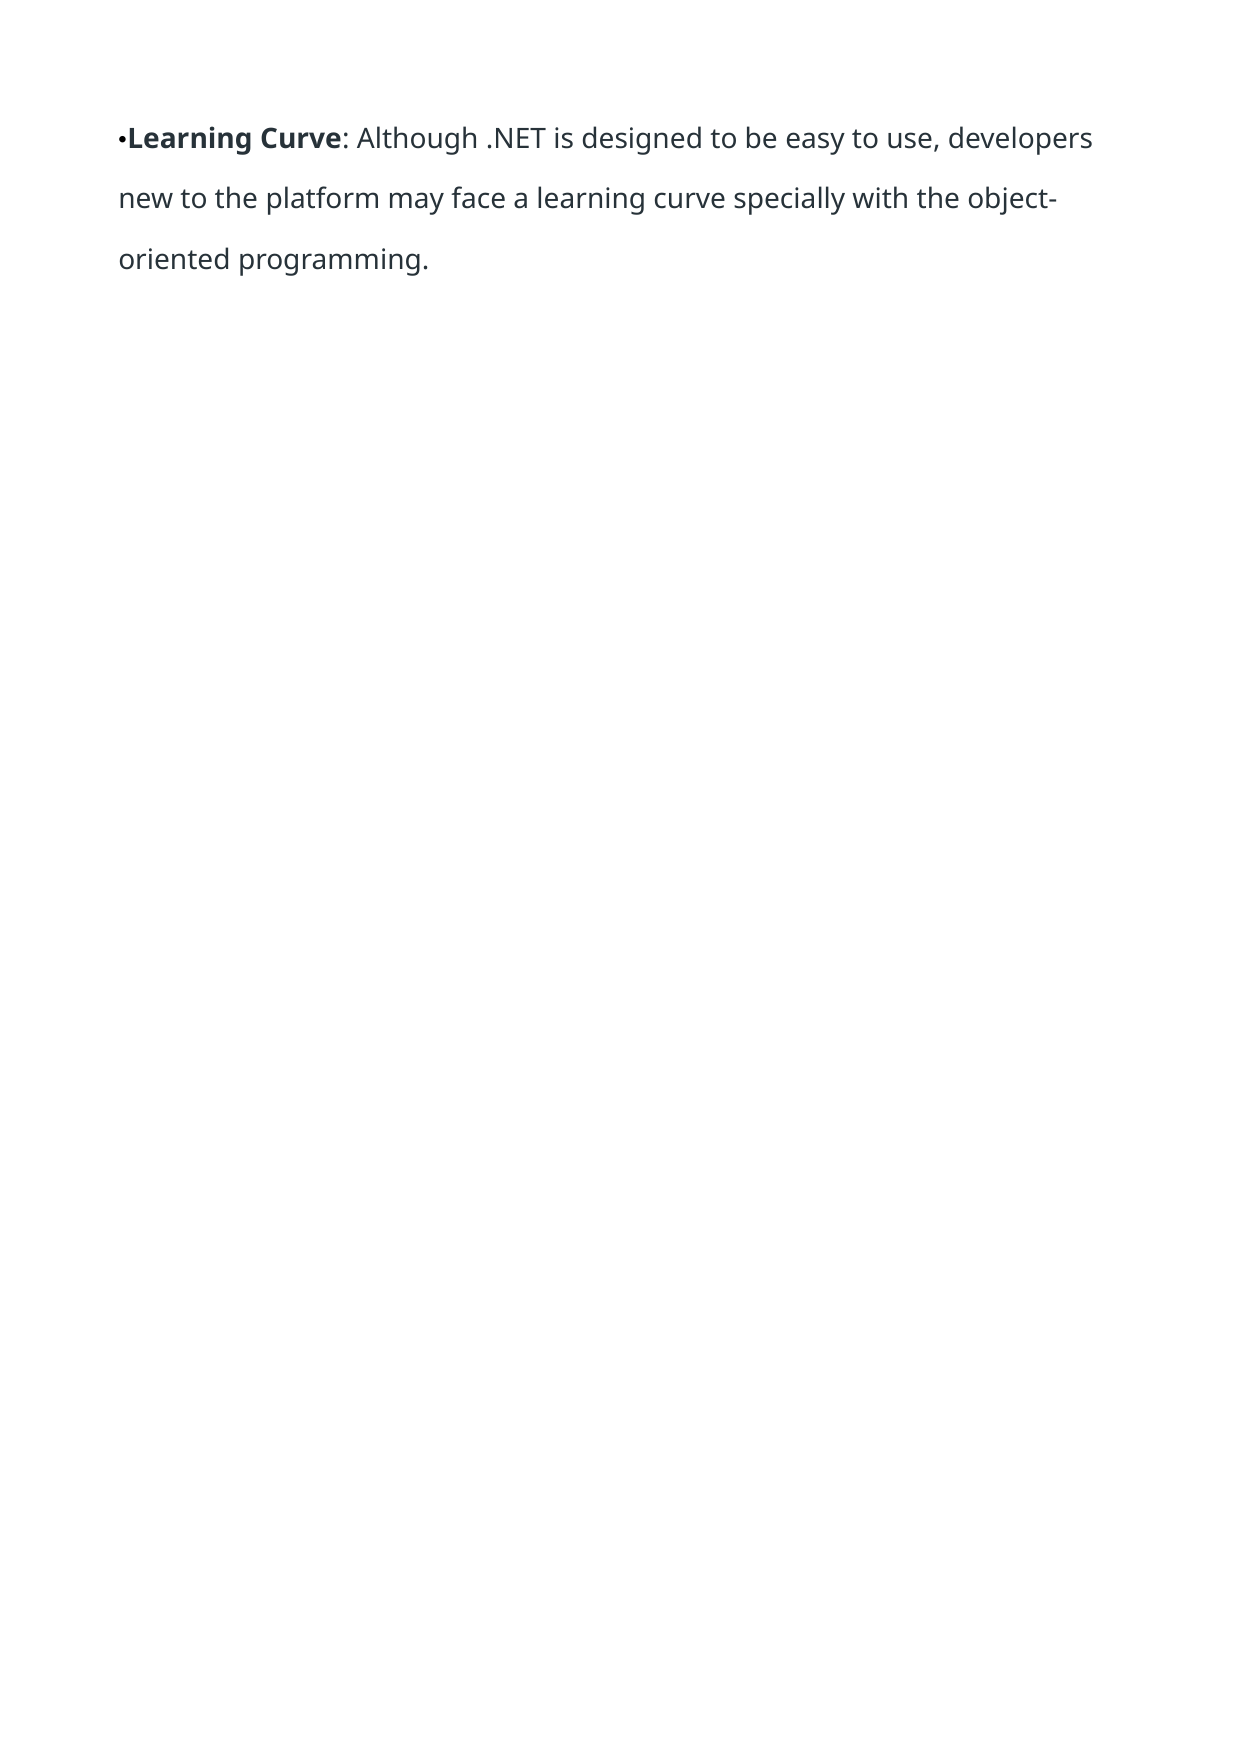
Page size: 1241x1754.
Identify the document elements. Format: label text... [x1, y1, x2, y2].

list Learning Curve: Although .NET is designed to be easy to use, developers new to the platform may face a learning curve specially with the object-oriented programming. [118, 118, 1122, 277]
